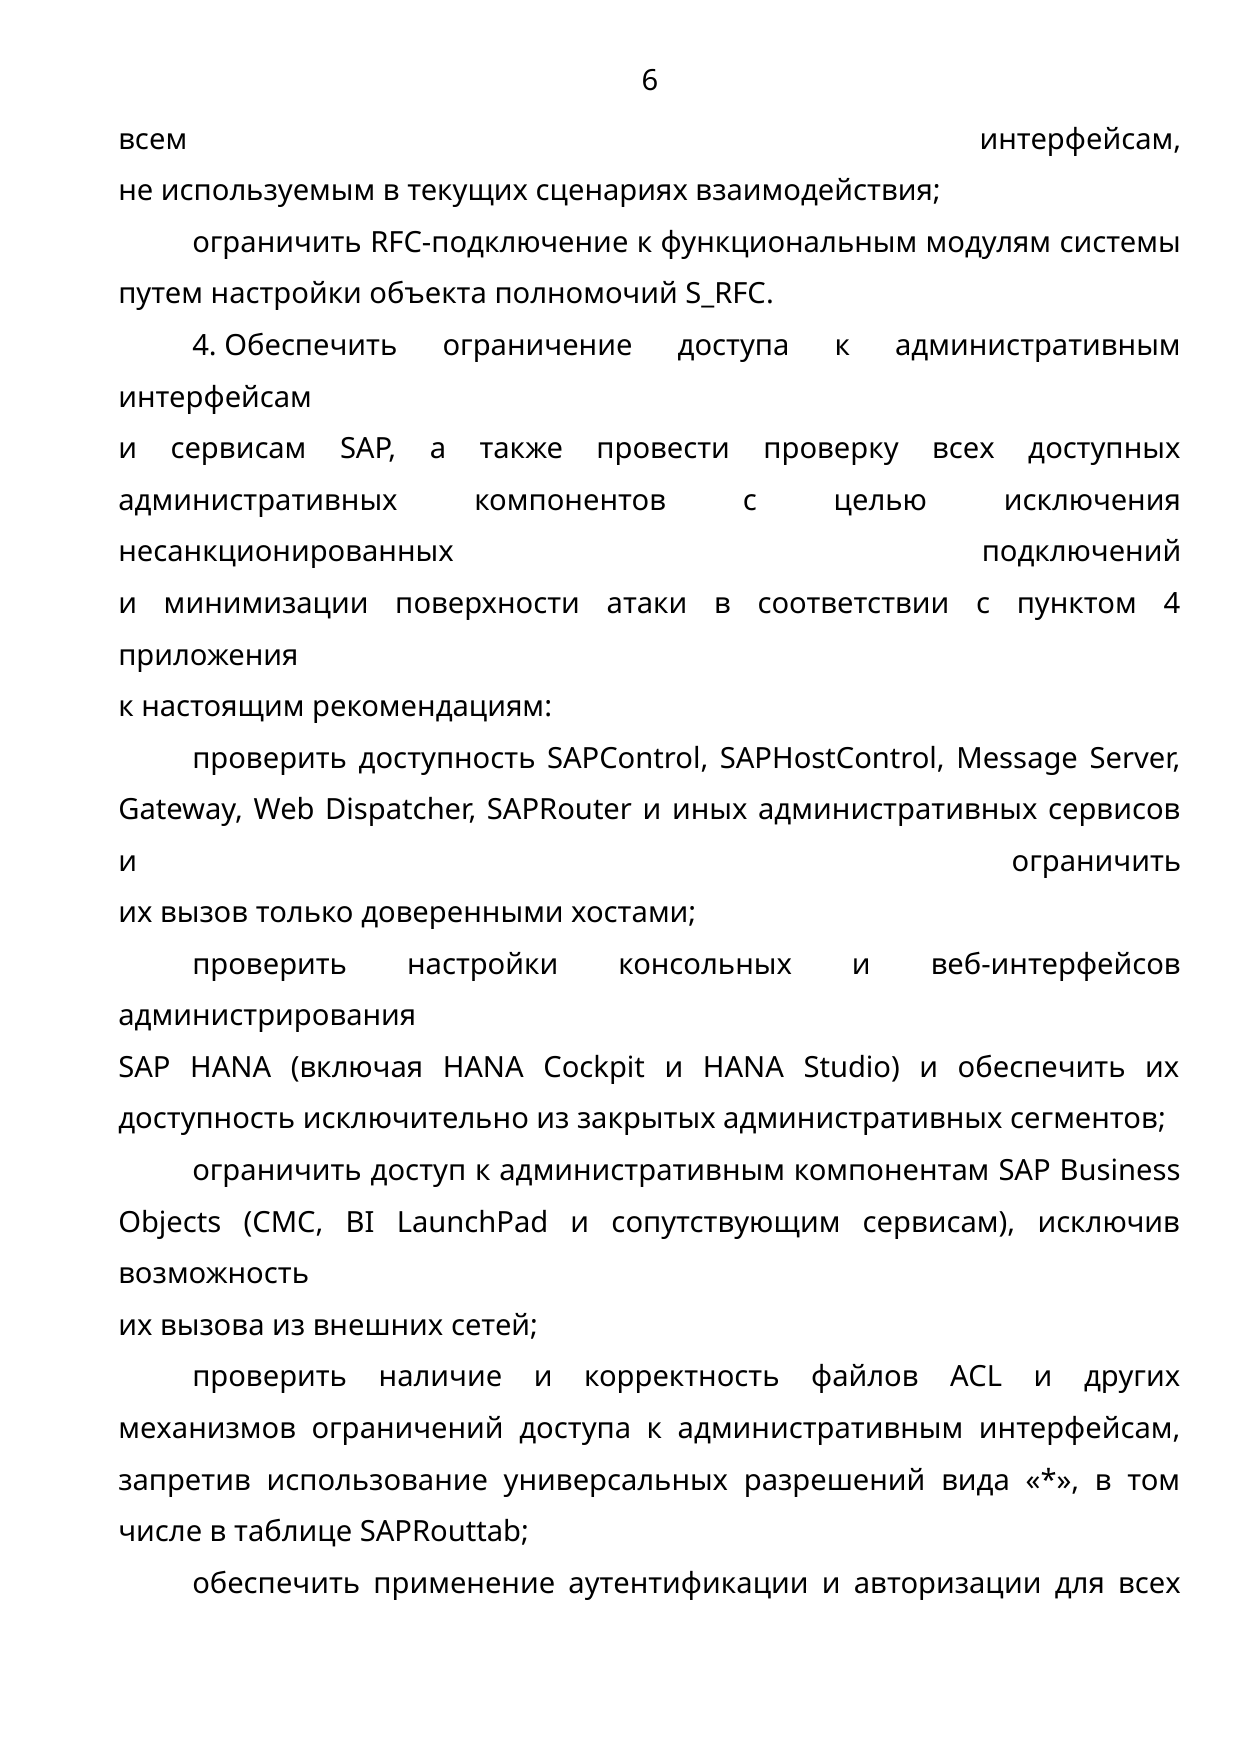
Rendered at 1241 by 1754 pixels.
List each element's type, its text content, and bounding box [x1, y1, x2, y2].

text проверить наличие и корректность файлов ACL и других механизмов ограничений доступа к административным интерфейсам, запретив использование универсальных разрешений вида «*», в том числе в таблице SAPRouttab; [118, 1356, 1181, 1550]
text обеспечить применение аутентификации и авторизации для всех [118, 1562, 1181, 1602]
text всем интерфейсам, не используемым в текущих сценариях взаимодействия; [118, 118, 1181, 209]
text ограничить доступ к административным компонентам SAP Business Objects (CMC, BI LaunchPad и сопутствующим сервисам), исключив возможность их вызова из внешних сетей; [118, 1149, 1181, 1344]
text проверить доступность SAPControl, SAPHostControl, Message Server, Gateway, Web Dispatcher, SAPRouter и иных административных сервисов и ограничить их вызов только доверенными хостами; [118, 737, 1181, 931]
text проверить настройки консольных и веб-интерфейсов администрирования SAP HANA (включая HANA Cockpit и HANA Studio) и обеспечить их доступность исключительно из закрытых административных сегментов; [118, 943, 1181, 1137]
text 4. Обеспечить ограничение доступа к административным интерфейсам и сервисам SAP, а также провести проверку всех доступных административных компонентов с целью исключения несанкционированных подключений и минимизации поверхности атаки в соответствии с пунктом 4 приложения к настоящим рекомендациям: [118, 324, 1181, 725]
text ограничить RFC-подключение к функциональным модулям системы путем настройки объекта полномочий S_RFC. [118, 221, 1181, 312]
